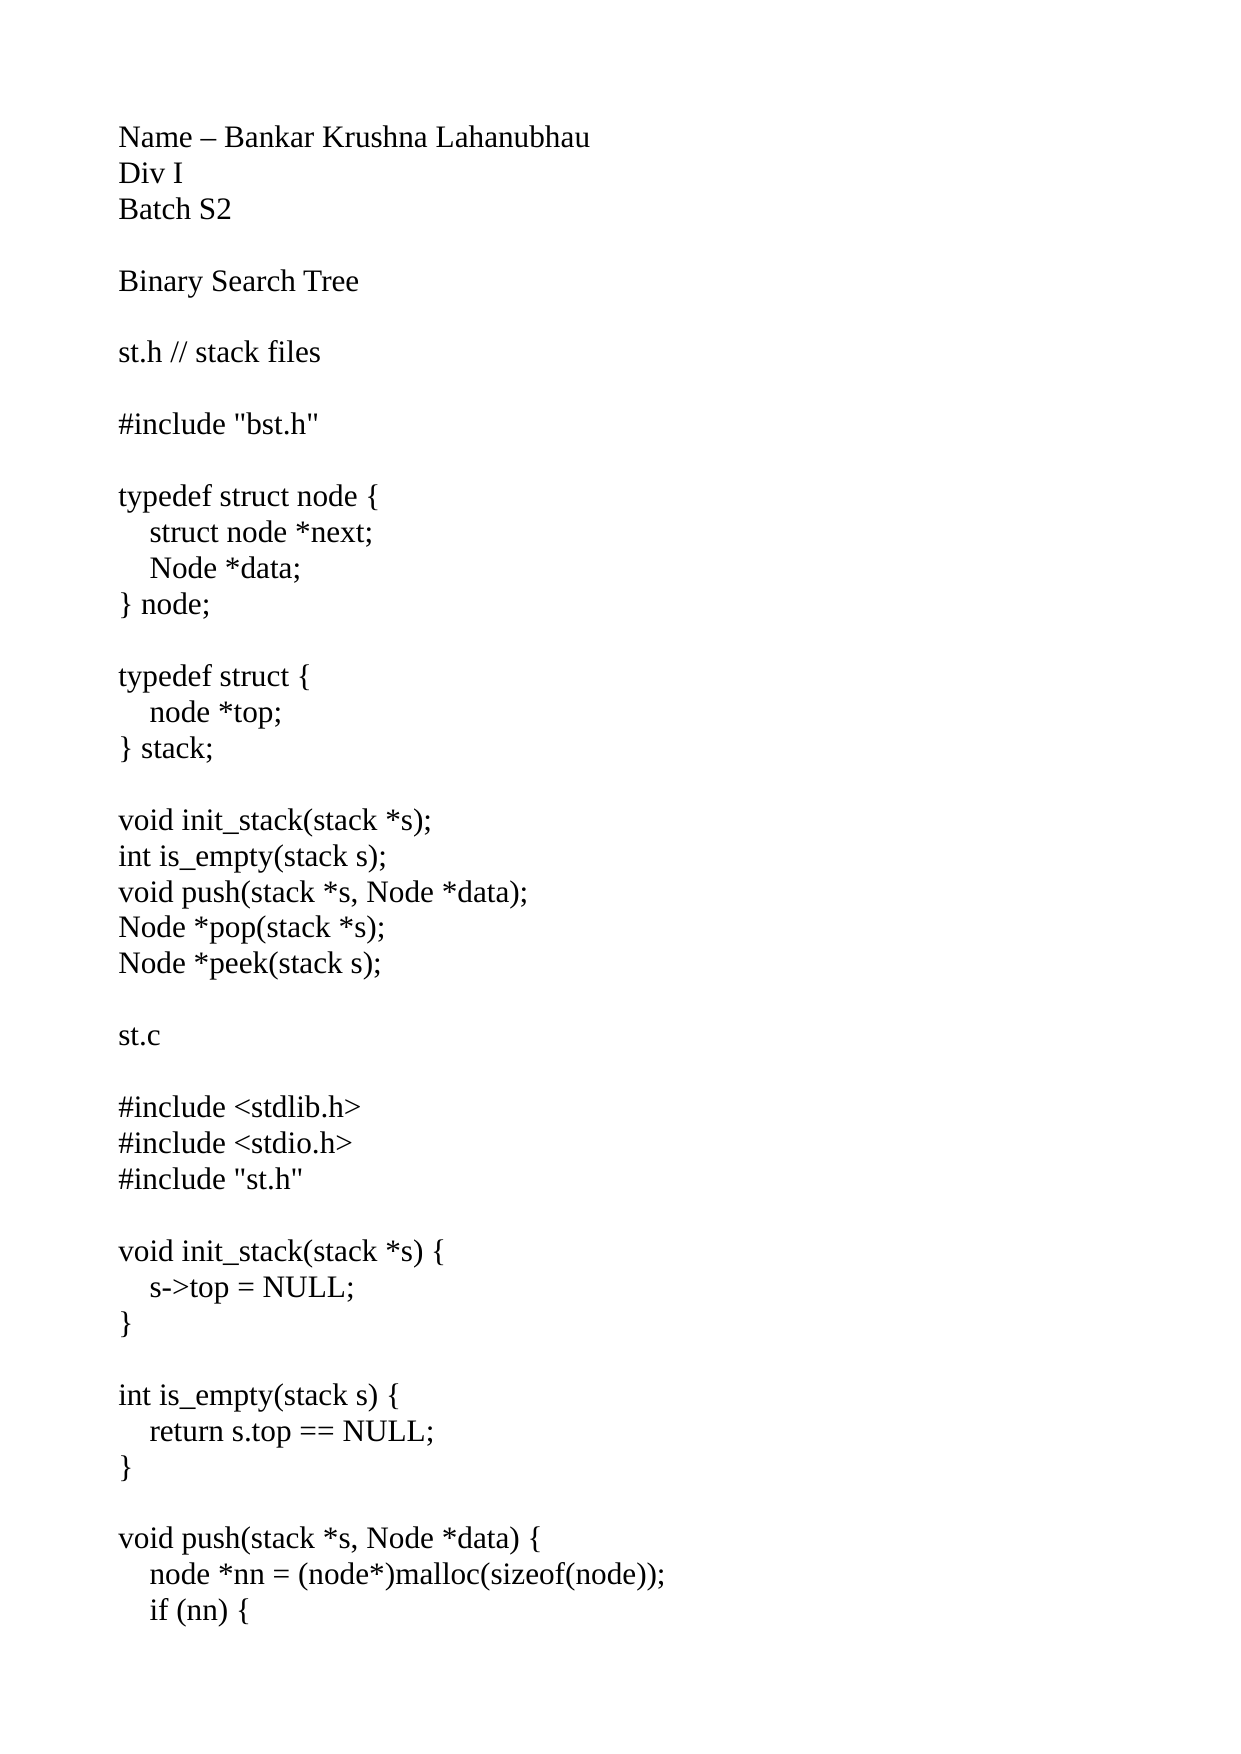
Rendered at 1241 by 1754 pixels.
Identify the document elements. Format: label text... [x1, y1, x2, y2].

text int is_empty(stack s); [118, 837, 1122, 873]
text Batch S2 [118, 190, 1122, 226]
text void init_stack(stack *s); [118, 801, 1122, 837]
text Name – Bankar Krushna Lahanubhau [118, 118, 1122, 154]
text return s.top == NULL; [118, 1412, 1122, 1448]
text typedef struct { [118, 657, 1122, 693]
text st.h // stack files [118, 334, 1122, 370]
text void push(stack *s, Node *data) { [118, 1520, 1122, 1556]
text Node *data; [118, 549, 1122, 585]
text #include <stdlib.h> [118, 1088, 1122, 1124]
text int is_empty(stack s) { [118, 1376, 1122, 1412]
text if (nn) { [118, 1592, 1122, 1627]
text #include "bst.h" [118, 406, 1122, 442]
text s->top = NULL; [118, 1268, 1122, 1304]
text typedef struct node { [118, 477, 1122, 513]
text } [118, 1448, 1122, 1484]
text #include <stdio.h> [118, 1124, 1122, 1160]
text Node *peek(stack s); [118, 945, 1122, 981]
text Binary Search Tree [118, 262, 1122, 298]
text #include "st.h" [118, 1160, 1122, 1196]
text } [118, 1304, 1122, 1340]
text } node; [118, 585, 1122, 621]
text st.c [118, 1017, 1122, 1052]
text node *top; [118, 693, 1122, 729]
text struct node *next; [118, 513, 1122, 549]
text Div I [118, 154, 1122, 190]
text void init_stack(stack *s) { [118, 1232, 1122, 1268]
text void push(stack *s, Node *data); [118, 873, 1122, 909]
text node *nn = (node*)malloc(sizeof(node)); [118, 1556, 1122, 1592]
text } stack; [118, 729, 1122, 765]
text Node *pop(stack *s); [118, 909, 1122, 945]
